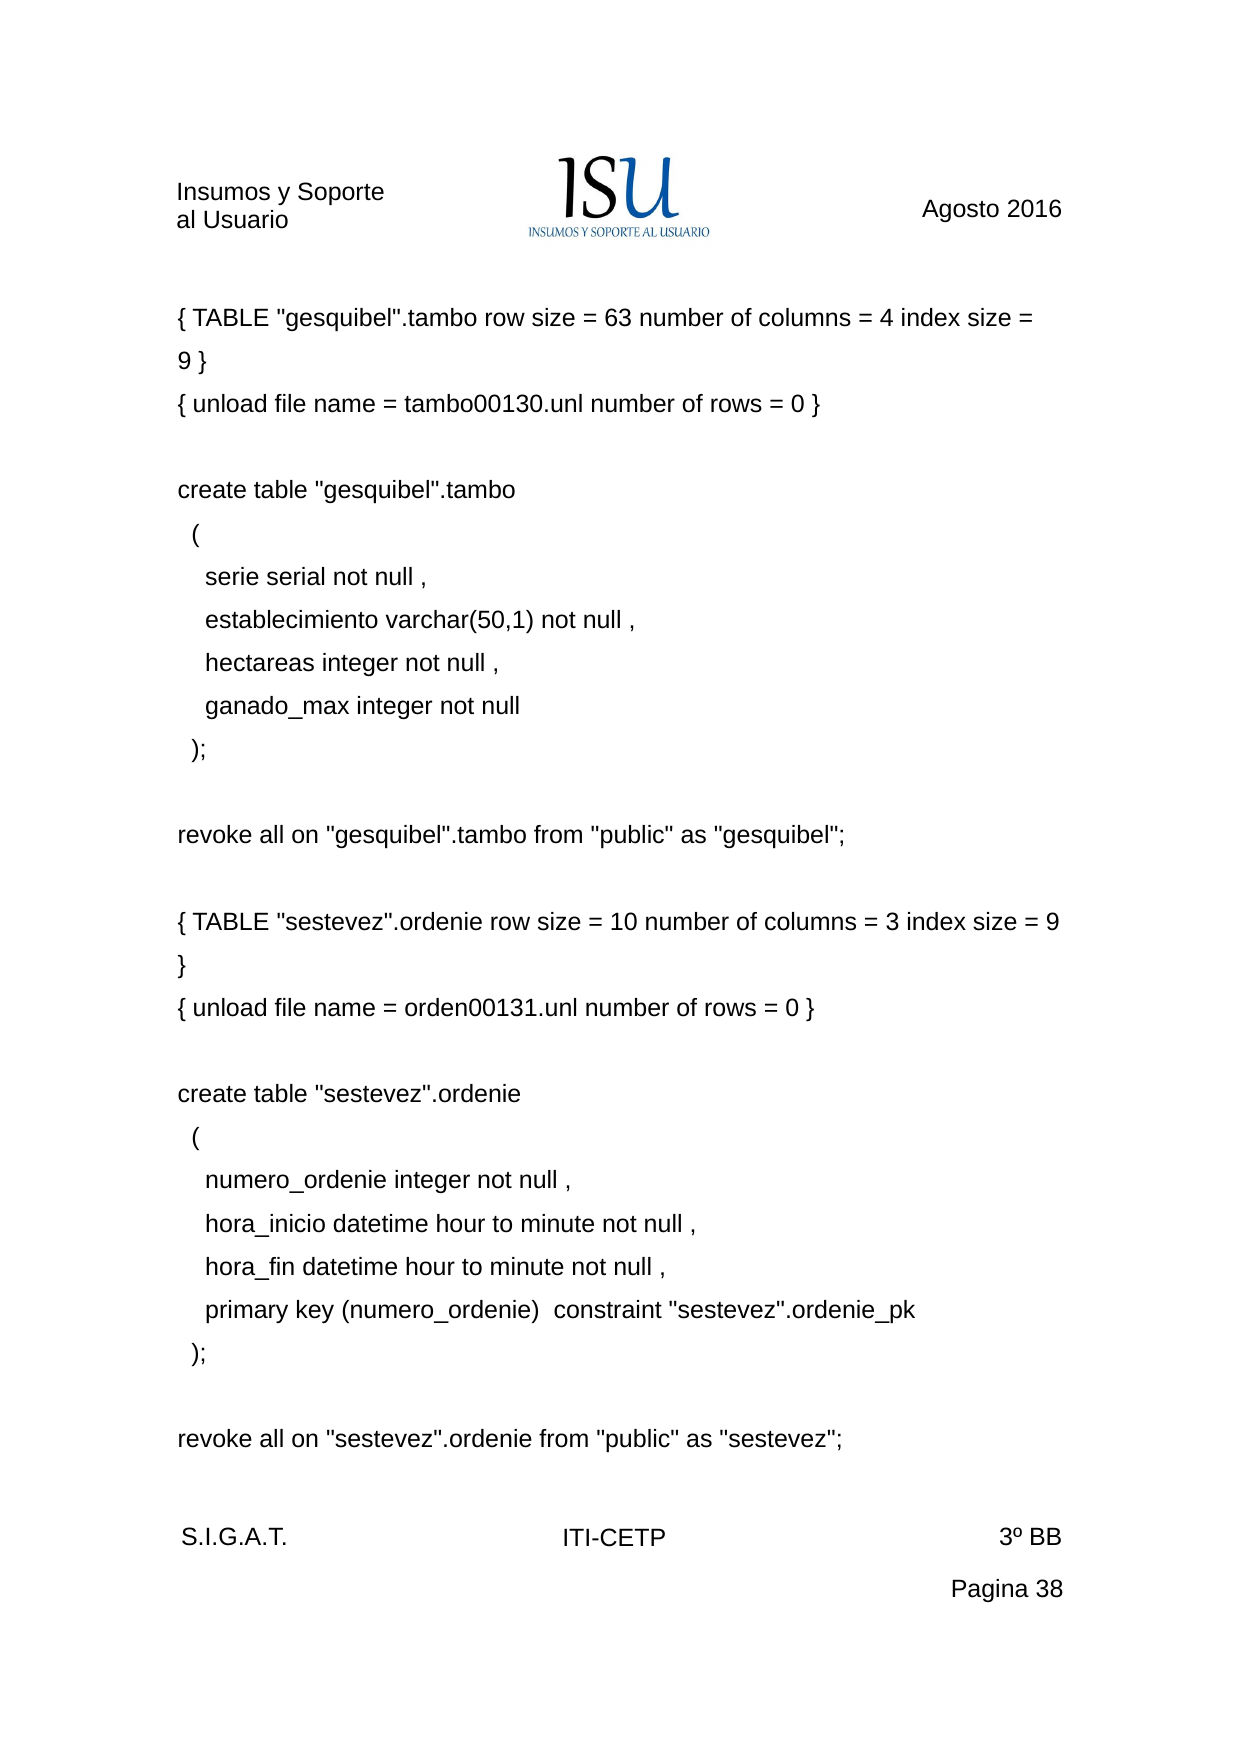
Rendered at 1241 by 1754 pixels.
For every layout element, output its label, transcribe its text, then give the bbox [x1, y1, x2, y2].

picture [517, 138, 723, 252]
text { TABLE "gesquibel".tambo row size = 63 number of columns = 4 index size = 9 } { unload file name = tambo00130.unl number of rows = 0 } create table "gesquibel".tambo ( serie serial not null , establecimiento varchar(50,1) not null , hectareas integer not null , ganado_max integer not null ); revoke all on "gesquibel".tambo from "public" as "gesquibel"; { TABLE "sestevez".ordenie row size = 10 number of columns = 3 index size = 9 } { unload file name = orden00131.unl number of rows = 0 } create table "sestevez".ordenie ( numero_ordenie integer not null , hora_inicio datetime hour to minute not null , hora_fin datetime hour to minute not null , primary key (numero_ordenie) constraint "sestevez".ordenie_pk ); revoke all on "sestevez".ordenie from "public" as "sestevez"; [177, 260, 1063, 1453]
